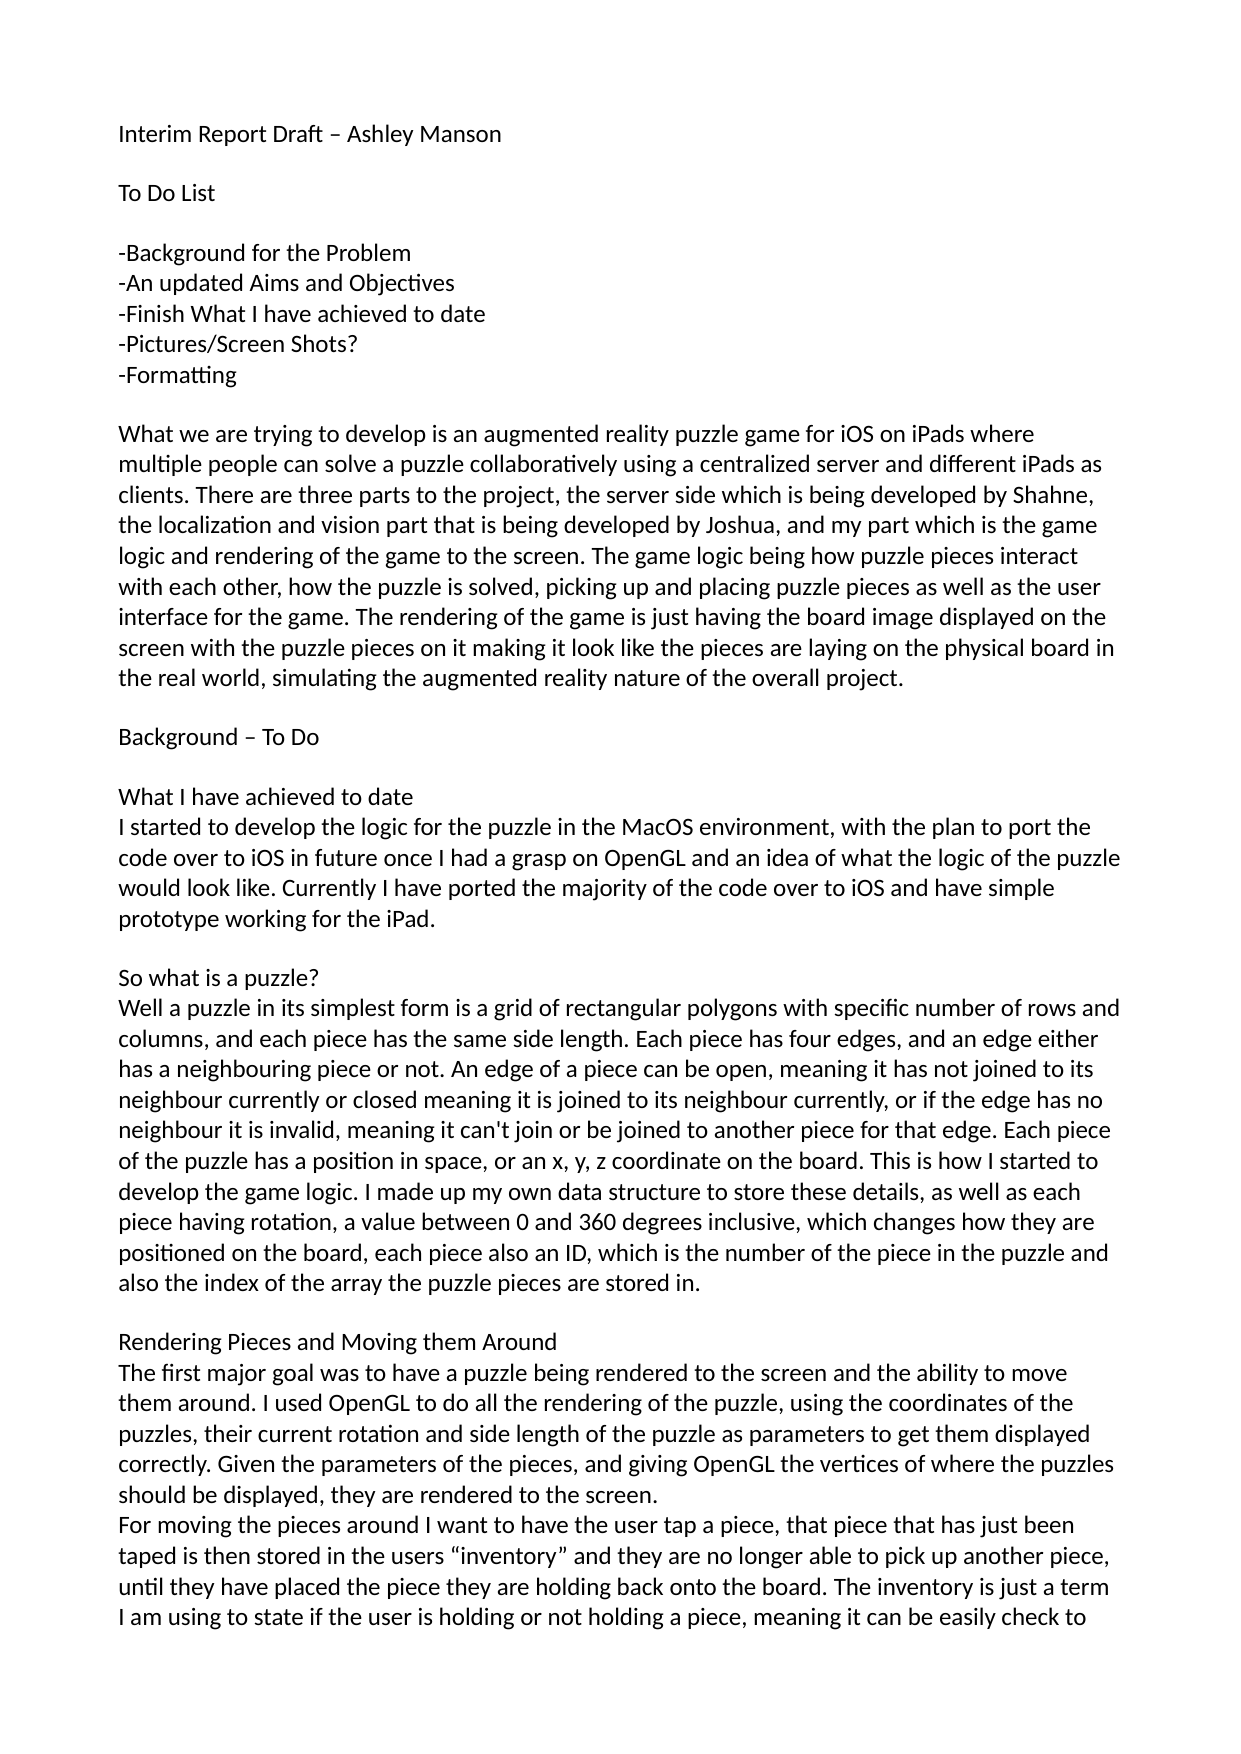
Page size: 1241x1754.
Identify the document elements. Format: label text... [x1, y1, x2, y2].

text with each other, how the puzzle is solved, picking up and placing puzzle pieces as well as the user [118, 571, 1122, 601]
text the localization and vision part that is being developed by Joshua, and my part which is the game [118, 509, 1122, 540]
text What I have achieved to date [118, 781, 1122, 811]
text For moving the pieces around I want to have the user tap a piece, that piece that has just been [118, 1510, 1122, 1540]
text Well a puzzle in its simplest form is a grid of rectangular polygons with specific number of rows and [118, 993, 1122, 1023]
text Background – To Do [118, 721, 1122, 752]
text taped is then stored in the users “inventory” and they are no longer able to pick up another piece, [118, 1540, 1122, 1571]
text of the puzzle has a position in space, or an x, y, z coordinate on the board. This is how I started to [118, 1145, 1122, 1176]
text them around. I used OpenGL to do all the rendering of the puzzle, using the coordinates of the [118, 1388, 1122, 1418]
text -Background for the Problem [118, 237, 1122, 267]
text positioned on the board, each piece also an ID, which is the number of the piece in the puzzle and [118, 1237, 1122, 1267]
text has a neighbouring piece or not. An edge of a piece can be open, meaning it has not joined to its [118, 1054, 1122, 1084]
text -Finish What I have achieved to date [118, 298, 1122, 328]
text neighbour currently or closed meaning it is joined to its neighbour currently, or if the edge has no [118, 1084, 1122, 1115]
text the real world, simulating the augmented reality nature of the overall project. [118, 662, 1122, 693]
text puzzles, their current rotation and side length of the puzzle as parameters to get them displayed [118, 1418, 1122, 1449]
text code over to iOS in future once I had a grasp on OpenGL and an idea of what the logic of the puzzle [118, 842, 1122, 872]
text interface for the game. The rendering of the game is just having the board image displayed on the [118, 601, 1122, 632]
text Rendering Pieces and Moving them Around [118, 1327, 1122, 1357]
text multiple people can solve a puzzle collaboratively using a centralized server and different iPads as [118, 448, 1122, 479]
text -Formatting [118, 359, 1122, 389]
text logic and rendering of the game to the screen. The game logic being how puzzle pieces interact [118, 540, 1122, 571]
text also the index of the array the puzzle pieces are stored in. [118, 1267, 1122, 1298]
text should be displayed, they are rendered to the screen. [118, 1479, 1122, 1510]
text So what is a puzzle? [118, 962, 1122, 993]
text neighbour it is invalid, meaning it can't join or be joined to another piece for that edge. Each piece [118, 1115, 1122, 1145]
text What we are trying to develop is an augmented reality puzzle game for iOS on iPads where [118, 418, 1122, 448]
text clients. There are three parts to the project, the server side which is being developed by Shahne, [118, 479, 1122, 509]
text prototype working for the iPad. [118, 903, 1122, 933]
text piece having rotation, a value between 0 and 360 degrees inclusive, which changes how they are [118, 1206, 1122, 1237]
text until they have placed the piece they are holding back onto the board. The inventory is just a term [118, 1571, 1122, 1601]
text develop the game logic. I made up my own data structure to store these details, as well as each [118, 1176, 1122, 1206]
text To Do List [118, 177, 1122, 208]
text correctly. Given the parameters of the pieces, and giving OpenGL the vertices of where the puzzles [118, 1449, 1122, 1479]
text columns, and each piece has the same side length. Each piece has four edges, and an edge either [118, 1023, 1122, 1054]
text screen with the puzzle pieces on it making it look like the pieces are laying on the physical board in [118, 632, 1122, 662]
text I am using to state if the user is holding or not holding a piece, meaning it can be easily check to [118, 1601, 1122, 1632]
text -Pictures/Screen Shots? [118, 328, 1122, 359]
text I started to develop the logic for the puzzle in the MacOS environment, with the plan to port the [118, 811, 1122, 842]
text Interim Report Draft – Ashley Manson [118, 118, 1122, 149]
text -An updated Aims and Objectives [118, 267, 1122, 298]
text would look like. Currently I have ported the majority of the code over to iOS and have simple [118, 872, 1122, 903]
text The first major goal was to have a puzzle being rendered to the screen and the ability to move [118, 1357, 1122, 1388]
